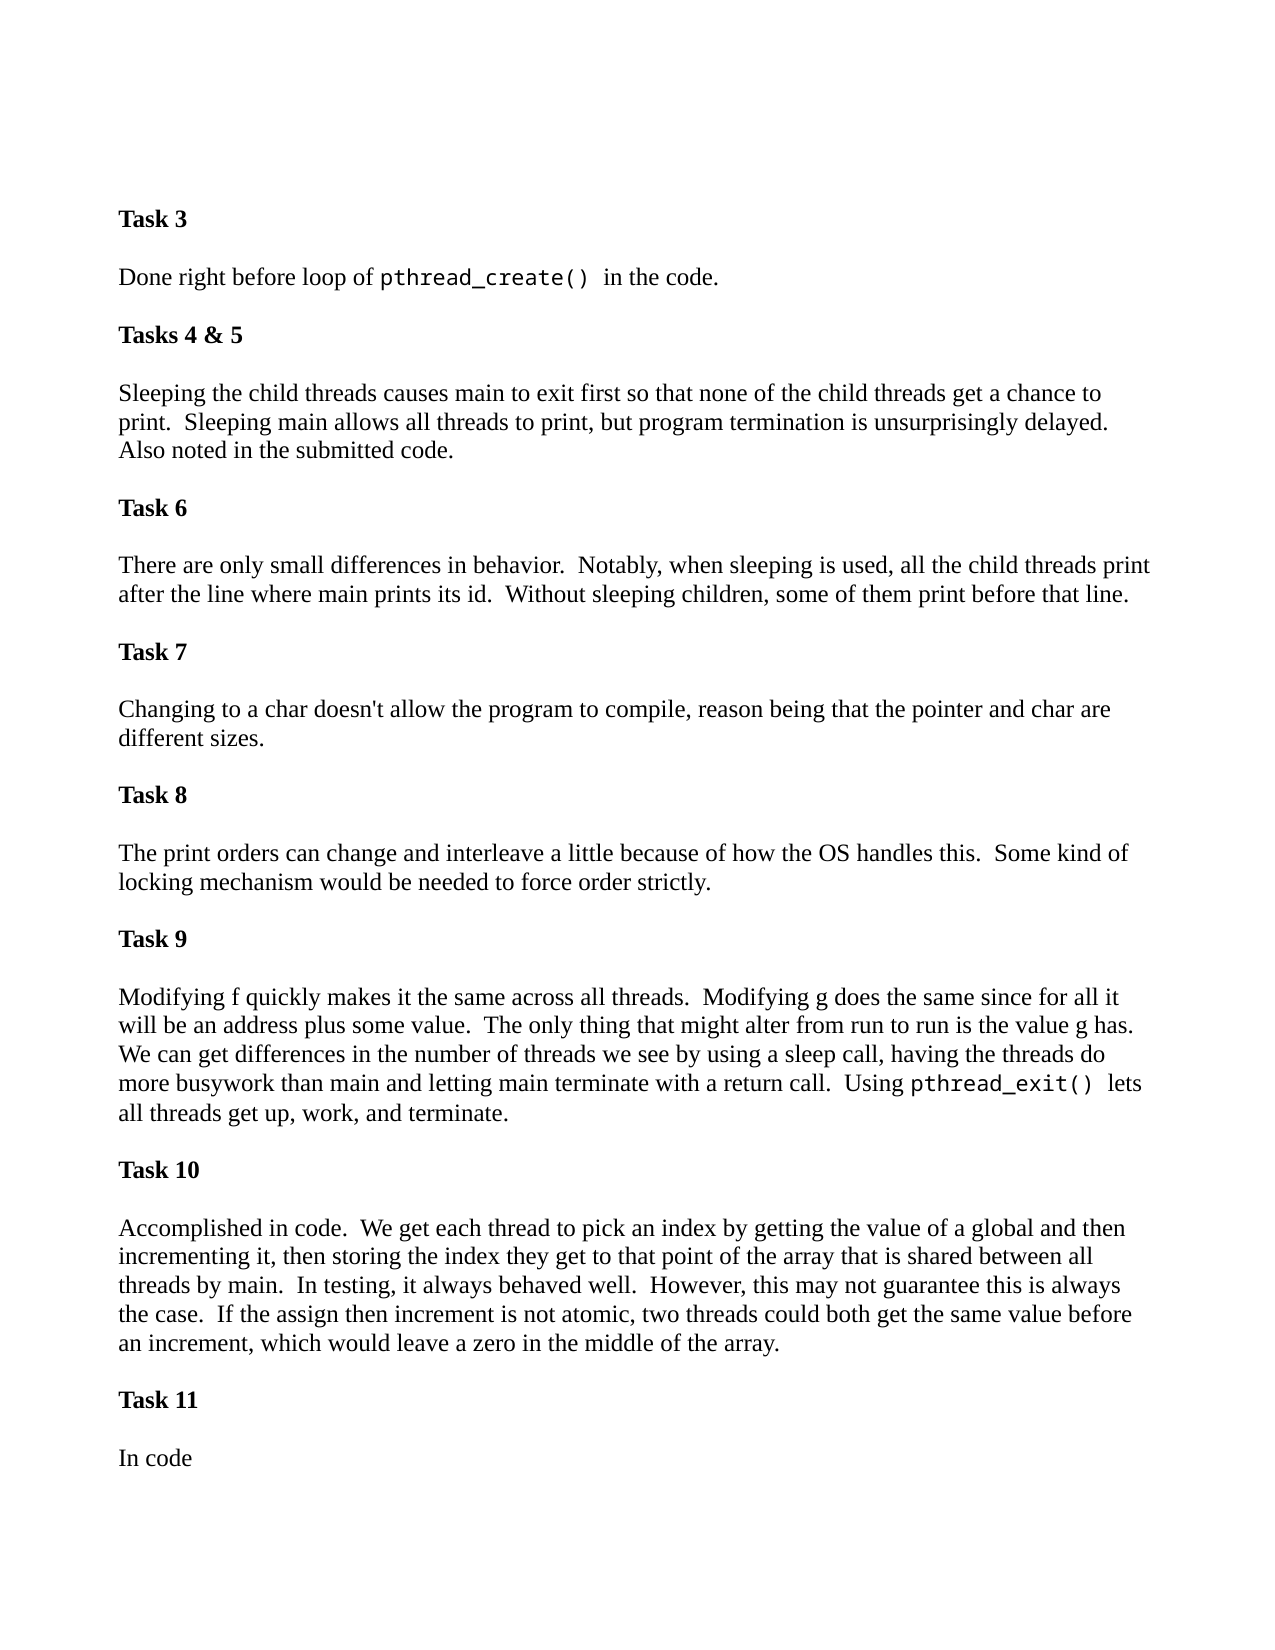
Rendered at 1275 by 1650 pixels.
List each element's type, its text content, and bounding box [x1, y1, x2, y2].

text Task 11 [118, 1385, 1157, 1414]
text Tasks 4 & 5 [118, 320, 1157, 349]
text The print orders can change and interleave a little because of how the OS handles this. Some kind of locking mechanism would be needed to force order strictly. [118, 838, 1157, 895]
text Task 3 [118, 204, 1157, 233]
text Modifying f quickly makes it the same across all threads. Modifying g does the same since for all it will be an address plus some value. The only thing that might alter from run to run is the value g has. [118, 982, 1157, 1039]
text Changing to a char doesn't allow the program to compile, reason being that the pointer and char are different sizes. [118, 694, 1157, 752]
text Task 6 [118, 493, 1157, 522]
text Task 7 [118, 637, 1157, 665]
text Task 8 [118, 780, 1157, 809]
text We can get differences in the number of threads we see by using a sleep call, having the threads do more busywork than main and letting main terminate with a return call. Using pthread_exit() lets all threads get up, work, and terminate. [118, 1039, 1157, 1126]
text Task 9 [118, 924, 1157, 953]
text Accomplished in code. We get each thread to pick an index by getting the value of a global and then incrementing it, then storing the index they get to that point of the array that is shared between all threads by main. In testing, it always behaved well. However, this may not guarantee this is always the case. If the assign then increment is not atomic, two threads could both get the same value before an increment, which would leave a zero in the middle of the array. [118, 1213, 1157, 1356]
text Sleeping the child threads causes main to exit first so that none of the child threads get a chance to print. Sleeping main allows all threads to print, but program termination is unsurprisingly delayed. Also noted in the submitted code. [118, 378, 1157, 464]
text There are only small differences in behavior. Notably, when sleeping is used, all the child threads print after the line where main prints its id. Without sleeping children, some of them print before that line. [118, 550, 1157, 608]
text In code [118, 1443, 1157, 1471]
text Task 10 [118, 1155, 1157, 1184]
text Done right before loop of pthread_create() in the code. [118, 262, 1157, 292]
